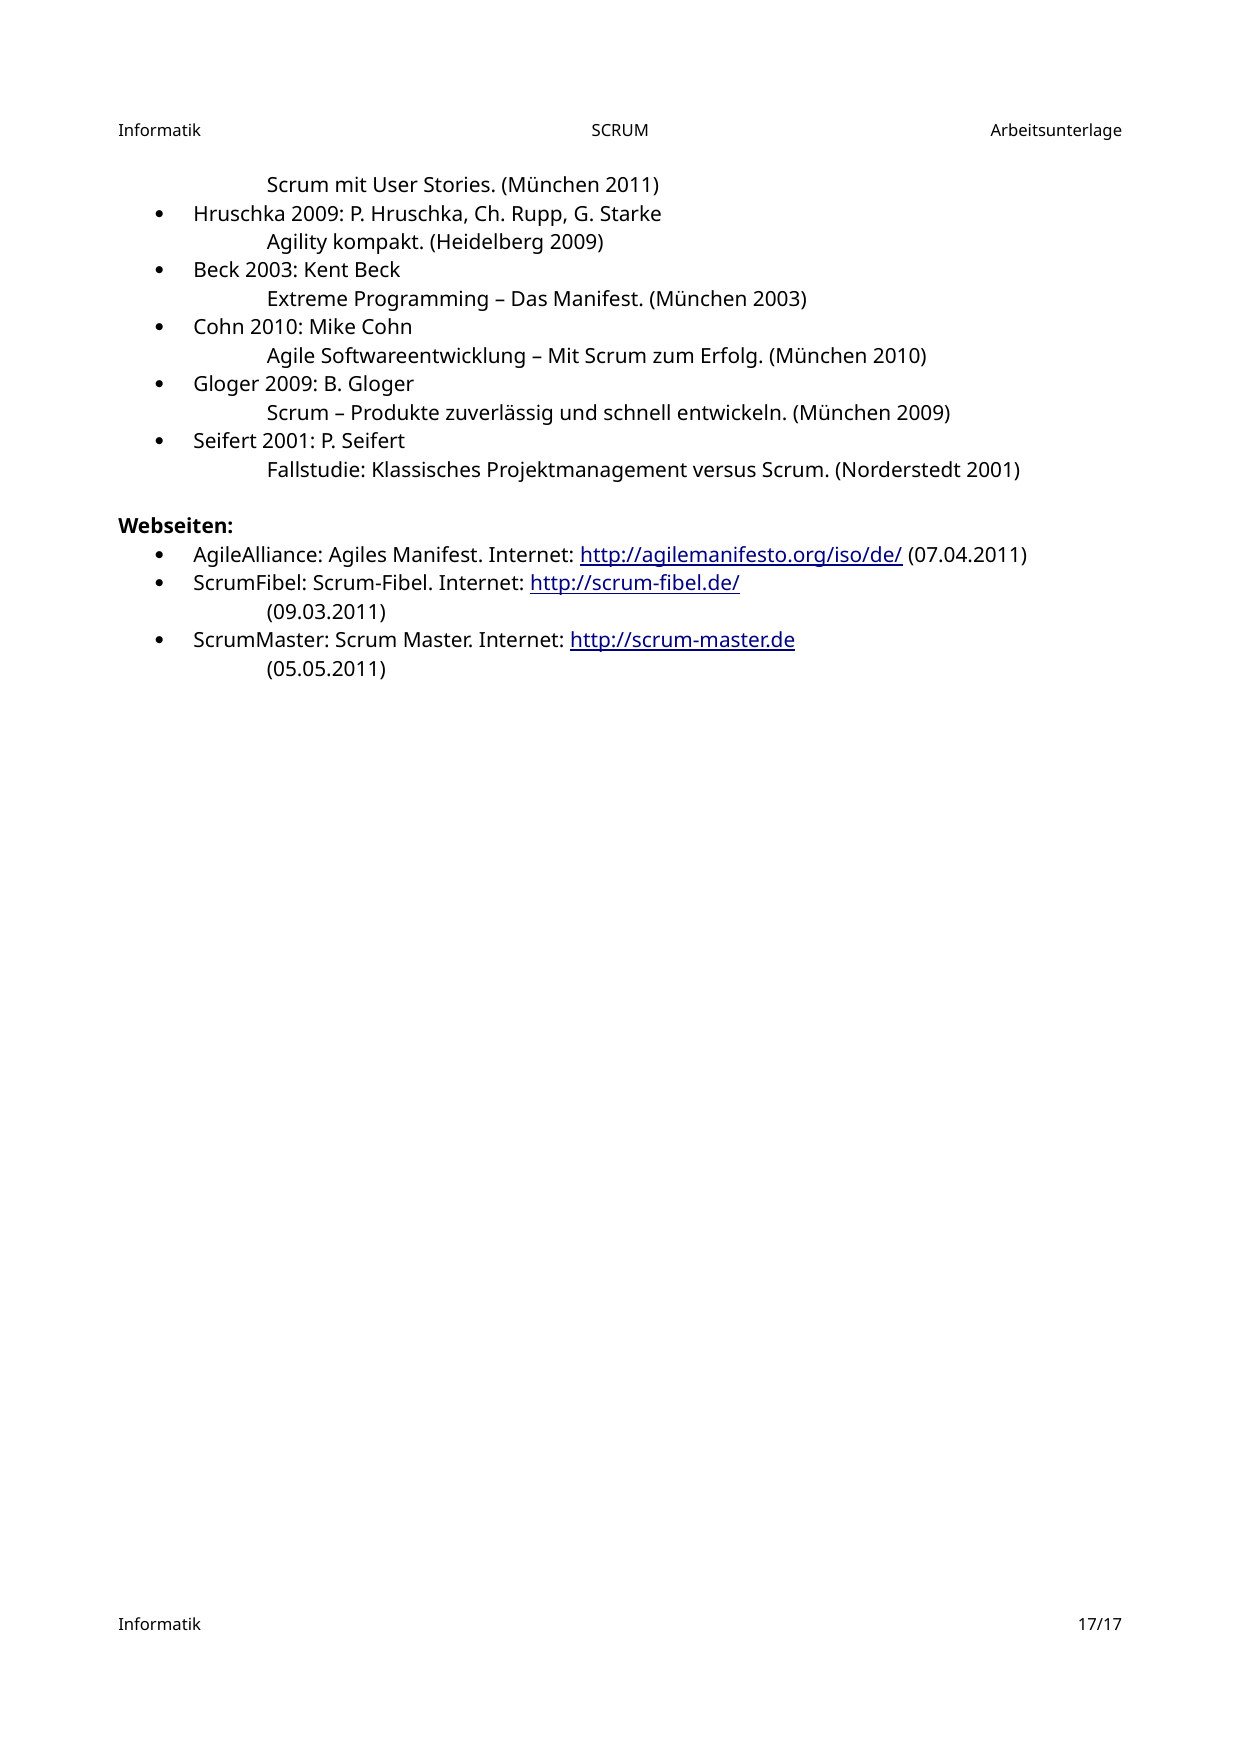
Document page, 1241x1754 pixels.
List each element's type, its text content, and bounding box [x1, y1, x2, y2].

list AgileAlliance: Agiles Manifest. Internet: http://agilemanifesto.org/iso/de/ (07.04.2011) [156, 540, 1122, 568]
list ScrumMaster: Scrum Master. Internet: http://scrum-master.de [156, 625, 1122, 654]
list Extreme Programming – Das Manifest. (München 2003) [267, 284, 1122, 312]
list ScrumFibel: Scrum-Fibel. Internet: http://scrum-fibel.de/ [156, 568, 1122, 597]
list Beck 2003: Kent Beck [156, 256, 1122, 284]
text Webseiten: [118, 512, 1122, 540]
list (05.05.2011) [267, 654, 1122, 682]
list Agile Softwareentwicklung – Mit Scrum zum Erfolg. (München 2010) [267, 341, 1122, 369]
list Seifert 2001: P. Seifert [156, 426, 1122, 455]
list Agility kompakt. (Heidelberg 2009) [267, 227, 1122, 256]
list Fallstudie: Klassisches Projektmanagement versus Scrum. (Norderstedt 2001) [267, 455, 1122, 483]
list Gloger 2009: B. Gloger [156, 369, 1122, 398]
list (09.03.2011) [267, 597, 1122, 625]
list Scrum mit User Stories. (München 2011) [267, 170, 1122, 199]
list Cohn 2010: Mike Cohn [156, 312, 1122, 341]
list Scrum – Produkte zuverlässig und schnell entwickeln. (München 2009) [267, 398, 1122, 426]
list Hruschka 2009: P. Hruschka, Ch. Rupp, G. Starke [156, 199, 1122, 227]
